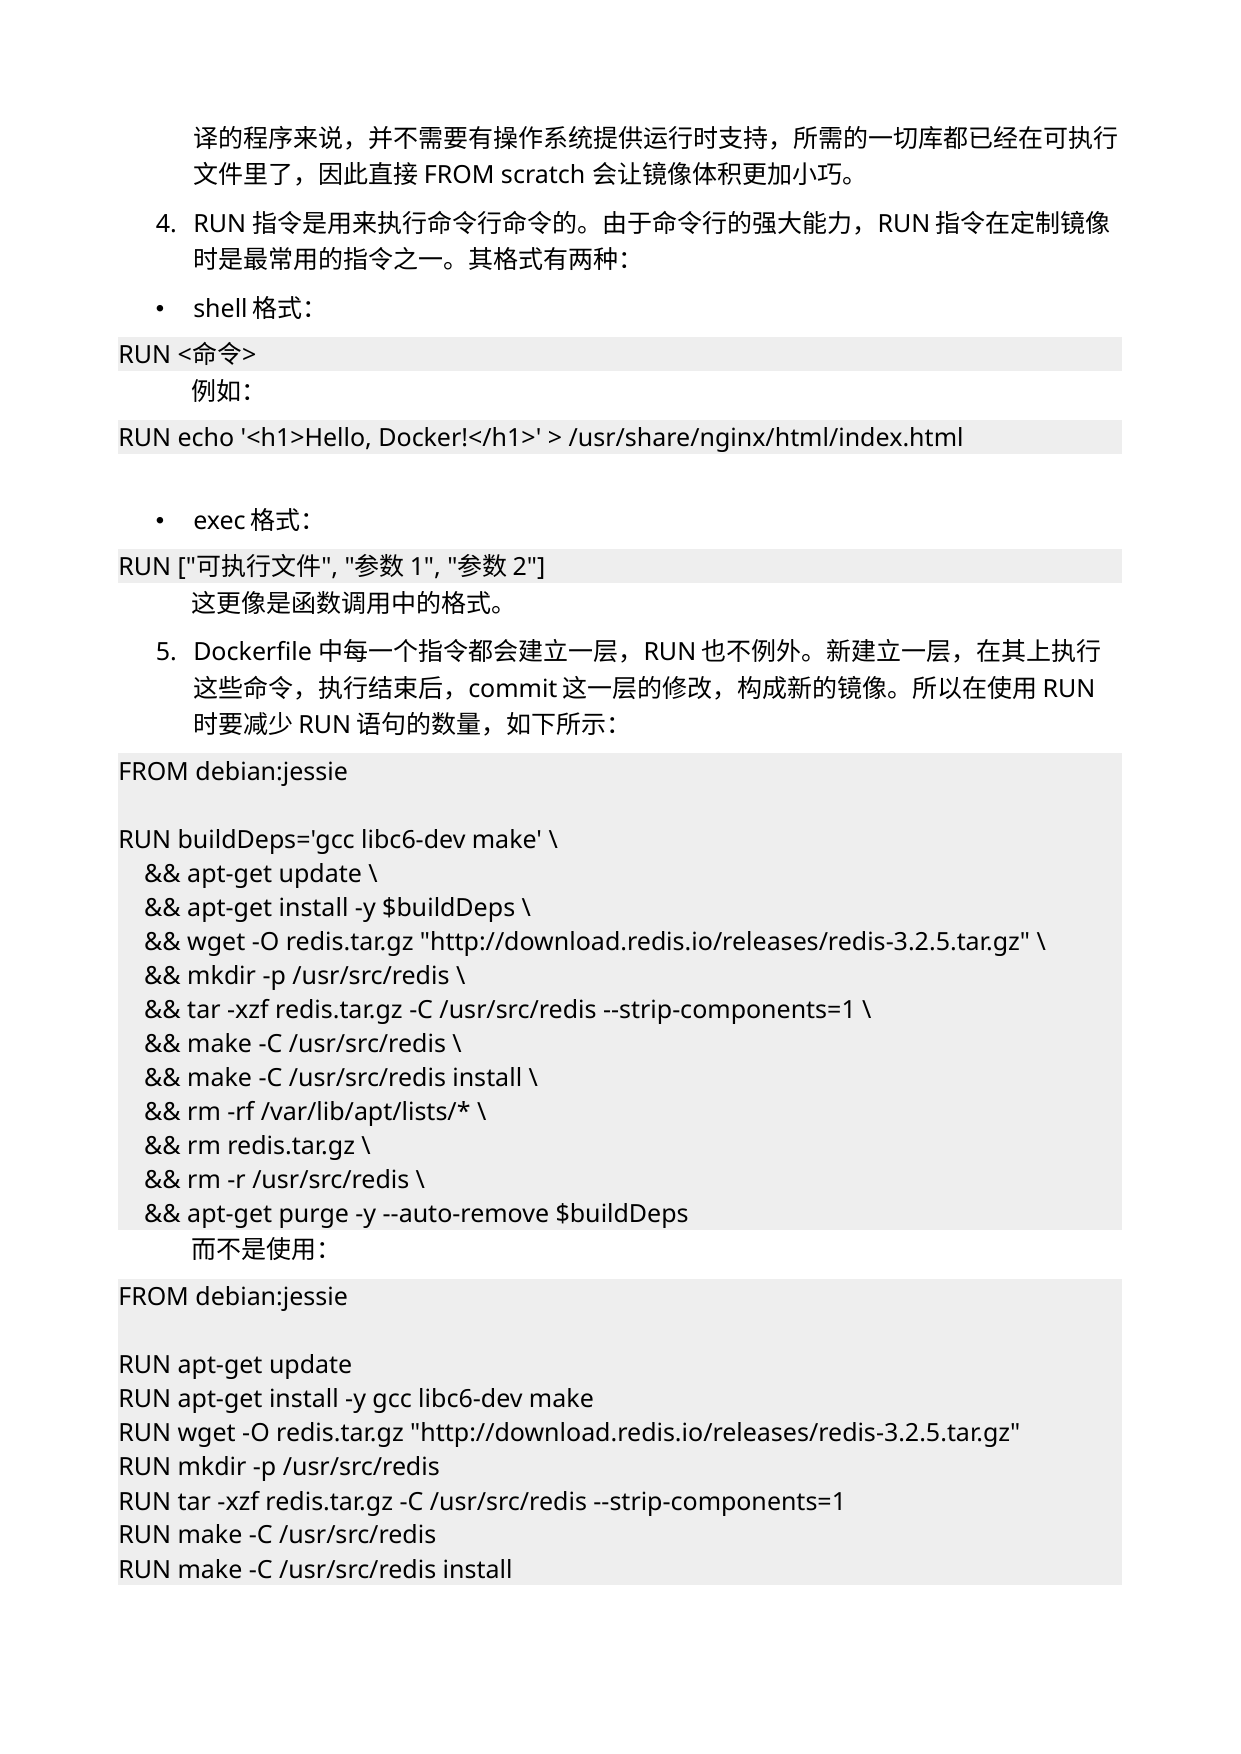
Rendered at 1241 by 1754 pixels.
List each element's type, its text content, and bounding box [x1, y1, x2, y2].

table_header FROM debian:jessie RUN buildDeps='gcc libc6-dev make' \ && apt-get update \ && apt-get install -y $buildDeps \ && wget -O redis.tar.gz "http://download.redis.io/releases/redis-3.2.5.tar.gz" \ && mkdir -p /usr/src/redis \ && tar -xzf redis.tar.gz -C /usr/src/redis --strip-components=1 \ && make -C /usr/src/redis \ && make -C /usr/src/redis install \ && rm -rf /var/lib/apt/lists/* \ && rm redis.tar.gz \ && rm -r /usr/src/redis \ && apt-get purge -y --auto-remove $buildDeps [118, 753, 1122, 1230]
list Dockerfile 中每一个指令都会建立一层，RUN也不例外。新建立一层，在其上执行这些命令，执行结束后，commit这一层的修改，构成新的镜像。所以在使用RUN时要减少RUN语句的数量，如下所示： [156, 632, 1122, 741]
table_header RUN ["可执行文件", "参数1", "参数2"] [118, 549, 1122, 583]
list exec格式： [156, 500, 1122, 537]
text 例如： [118, 371, 1122, 407]
list shell格式： [156, 288, 1122, 324]
list 译的程序来说，并不需要有操作系统提供运行时支持，所需的一切库都已经在可执行文件里了，因此直接 FROM scratch 会让镜像体积更加小巧。 [156, 118, 1122, 191]
text 这更像是函数调用中的格式。 [118, 583, 1122, 619]
list RUN 指令是用来执行命令行命令的。由于命令行的强大能力，RUN指令在定制镜像时是最常用的指令之一。其格式有两种： [156, 203, 1122, 276]
text 而不是使用： [118, 1230, 1122, 1266]
table_header RUN <命令> [118, 337, 1122, 371]
table_header RUN echo '<h1>Hello, Docker!</h1>' > /usr/share/nginx/html/index.html [118, 420, 1122, 454]
table_header FROM debian:jessie RUN apt-get update RUN apt-get install -y gcc libc6-dev make RUN wget -O redis.tar.gz "http://download.redis.io/releases/redis-3.2.5.tar.gz" RUN mkdir -p /usr/src/redis RUN tar -xzf redis.tar.gz -C /usr/src/redis --strip-components=1 RUN make -C /usr/src/redis RUN make -C /usr/src/redis install [118, 1279, 1122, 1585]
